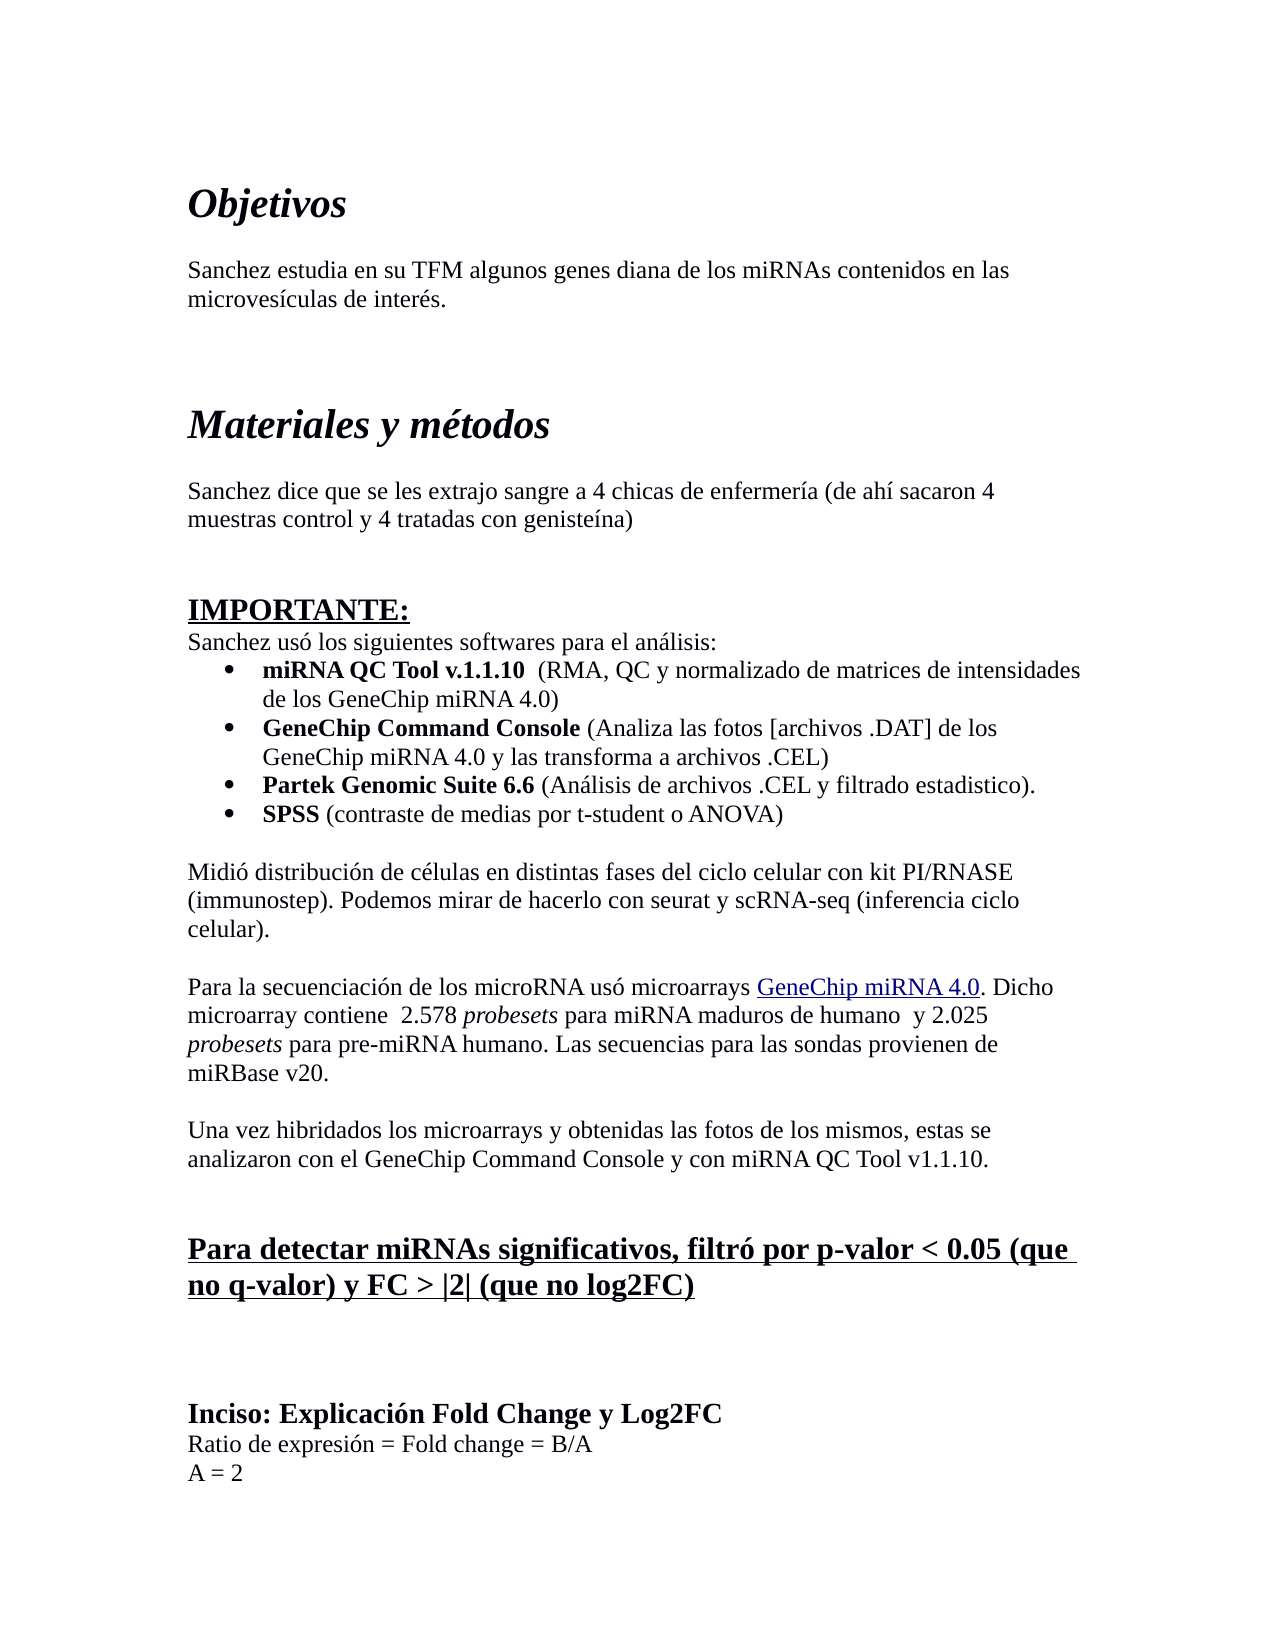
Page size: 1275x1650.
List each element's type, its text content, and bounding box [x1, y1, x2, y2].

list Partek Genomic Suite 6.6 (Análisis de archivos .CEL y filtrado estadistico). [225, 771, 1087, 799]
text IMPORTANTE: [187, 591, 1087, 627]
list miRNA QC Tool v.1.1.10 (RMA, QC y normalizado de matrices de intensidades de los GeneChip miRNA 4.0) [225, 656, 1087, 713]
list GeneChip Command Console (Analiza las fotos [archivos .DAT] de los GeneChip miRNA 4.0 y las transforma a archivos .CEL) [225, 713, 1087, 771]
text Sanchez dice que se les extrajo sangre a 4 chicas de enfermería (de ahí sacaron 4 muestras control y 4 tratadas con genisteína) [187, 476, 1087, 533]
text Para detectar miRNAs significativos, filtró por p-valor < 0.05 (que no q-valor) y FC > |2| (que no log2FC) [187, 1231, 1087, 1302]
text Ratio de expresión = Fold change = B/A [187, 1429, 1087, 1458]
text Para la secuenciación de los microRNA usó microarrays GeneChip miRNA 4.0. Dicho microarray contiene 2.578 probesets para miRNA maduros de humano y 2.025 probesets para pre-miRNA humano. Las secuencias para las sondas provienen de miRBase v20. [187, 972, 1087, 1087]
text Objetivos [187, 179, 1087, 227]
list SPSS (contraste de medias por t-student o ANOVA) [225, 799, 1087, 857]
text Materiales y métodos [187, 399, 1087, 447]
text Midió distribución de células en distintas fases del ciclo celular con kit PI/RNASE (immunostep). Podemos mirar de hacerlo con seurat y scRNA-seq (inferencia ciclo celular). [187, 857, 1087, 943]
text Una vez hibridados los microarrays y obtenidas las fotos de los mismos, estas se analizaron con el GeneChip Command Console y con miRNA QC Tool v1.1.10. [187, 1116, 1087, 1173]
text Inciso: Explicación Fold Change y Log2FC [187, 1396, 1087, 1429]
text Sanchez usó los siguientes softwares para el análisis: [187, 627, 1087, 656]
text A = 2 [187, 1458, 1087, 1487]
text Sanchez estudia en su TFM algunos genes diana de los miRNAs contenidos en las microvesículas de interés. [187, 255, 1087, 313]
